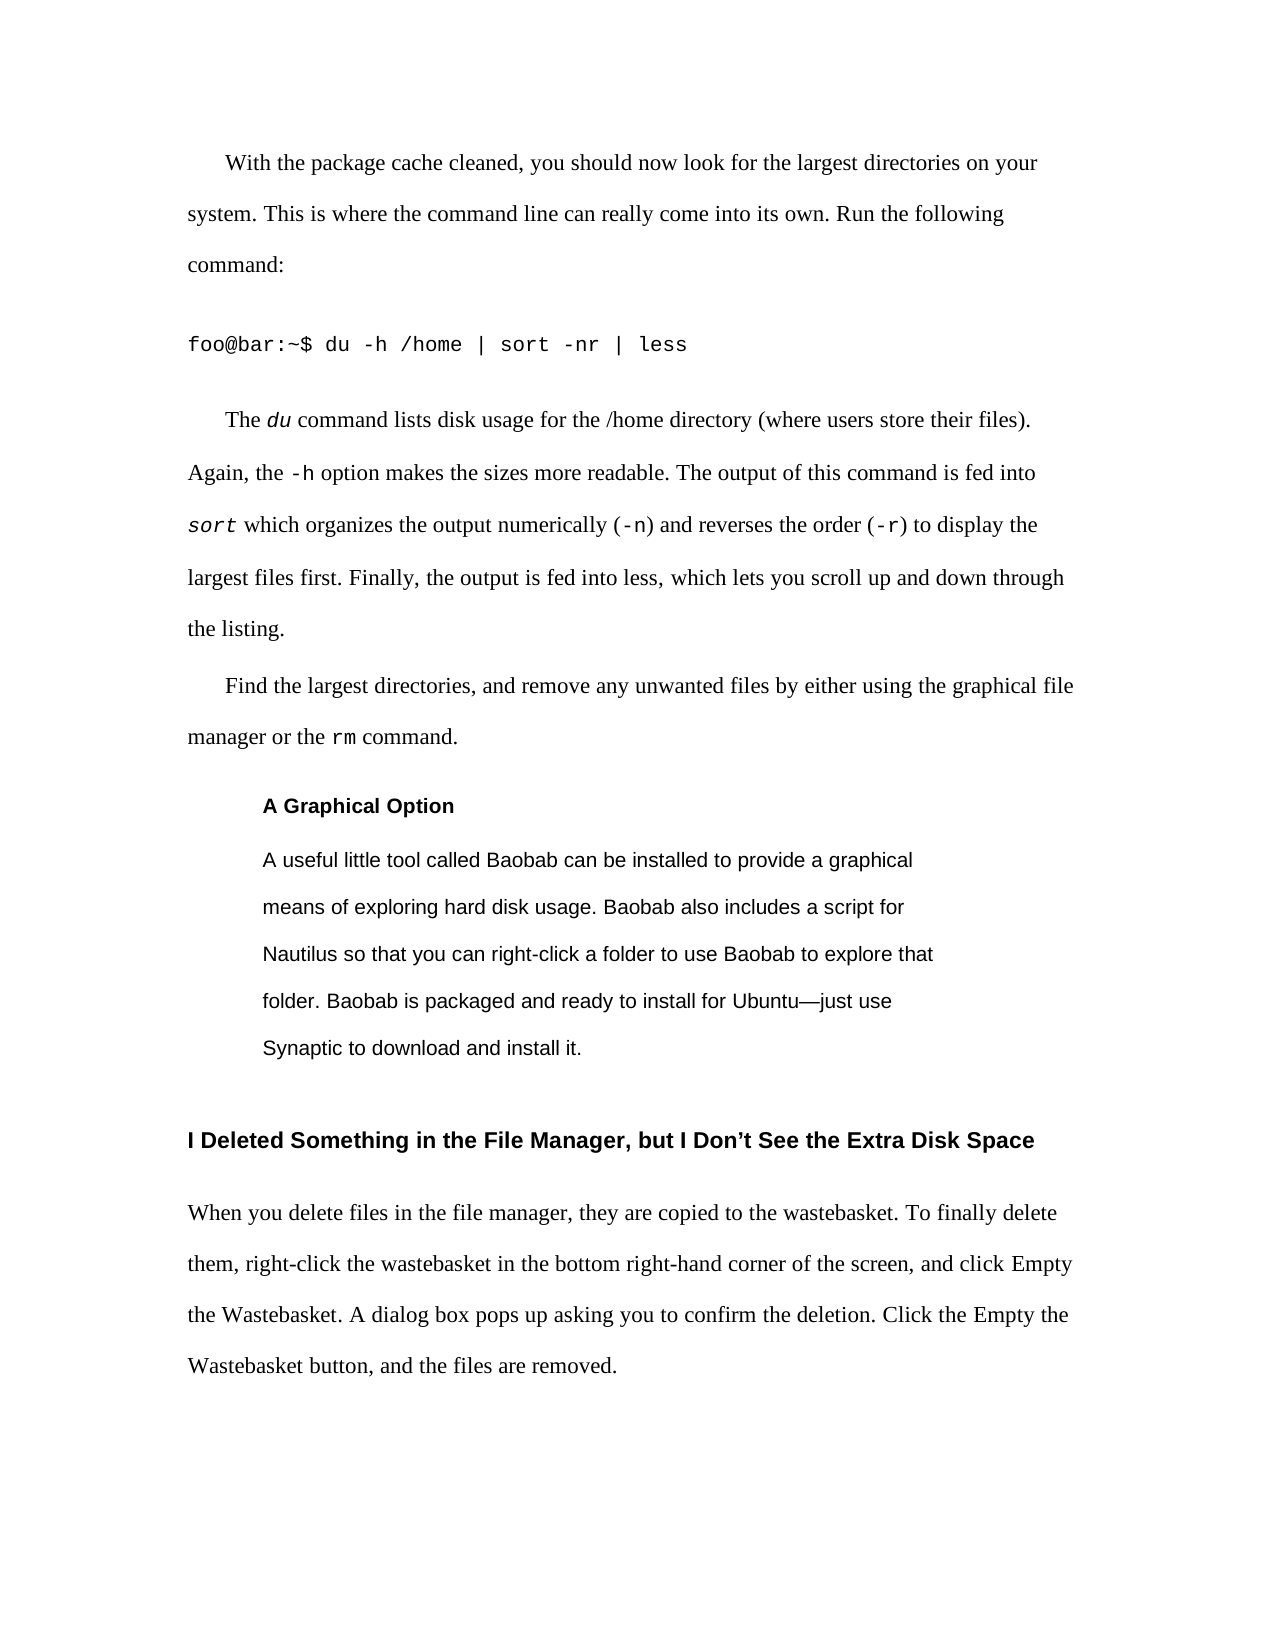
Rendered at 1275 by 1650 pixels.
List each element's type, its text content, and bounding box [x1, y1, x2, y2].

text A useful little tool called Baobab can be installed to provide a graphical means of exploring hard disk usage. Baobab also includes a script for Nautilus so that you can right-click a folder to use Baobab to explore that folder. Baobab is packaged and ready to install for Ubuntu—just use Synaptic to download and install it. [262, 848, 937, 1060]
text A Graphical Option [262, 795, 937, 818]
text With the package cache cleaned, you should now look for the largest directories on your system. This is where the command line can really come into its own. Run the following command: [187, 150, 1087, 278]
text foo@bar:~$ du -h /home | sort -nr | less [187, 334, 1087, 358]
text The du command lists disk usage for the /home directory (where users store their files). Again, the -h option makes the sizes more readable. The output of this command is fed into sort which organizes the output numerically (-n) and reverses the order (-r) to display the largest files first. Finally, the output is fed into less, which lets you scroll up and down through the listing. [187, 407, 1087, 641]
text I Deleted Something in the File Manager, but I Don’t See the Extra Disk Space [187, 1127, 1087, 1153]
text When you delete files in the file manager, they are copied to the wastebasket. To finally delete them, right-click the wastebasket in the bottom right-hand corner of the screen, and click Empty the Wastebasket. A dialog box pops up asking you to confirm the deletion. Click the Empty the Wastebasket button, and the files are removed. [187, 1200, 1087, 1379]
text Find the largest directories, and remove any unwanted files by either using the graphical file manager or the rm command. [187, 673, 1087, 751]
